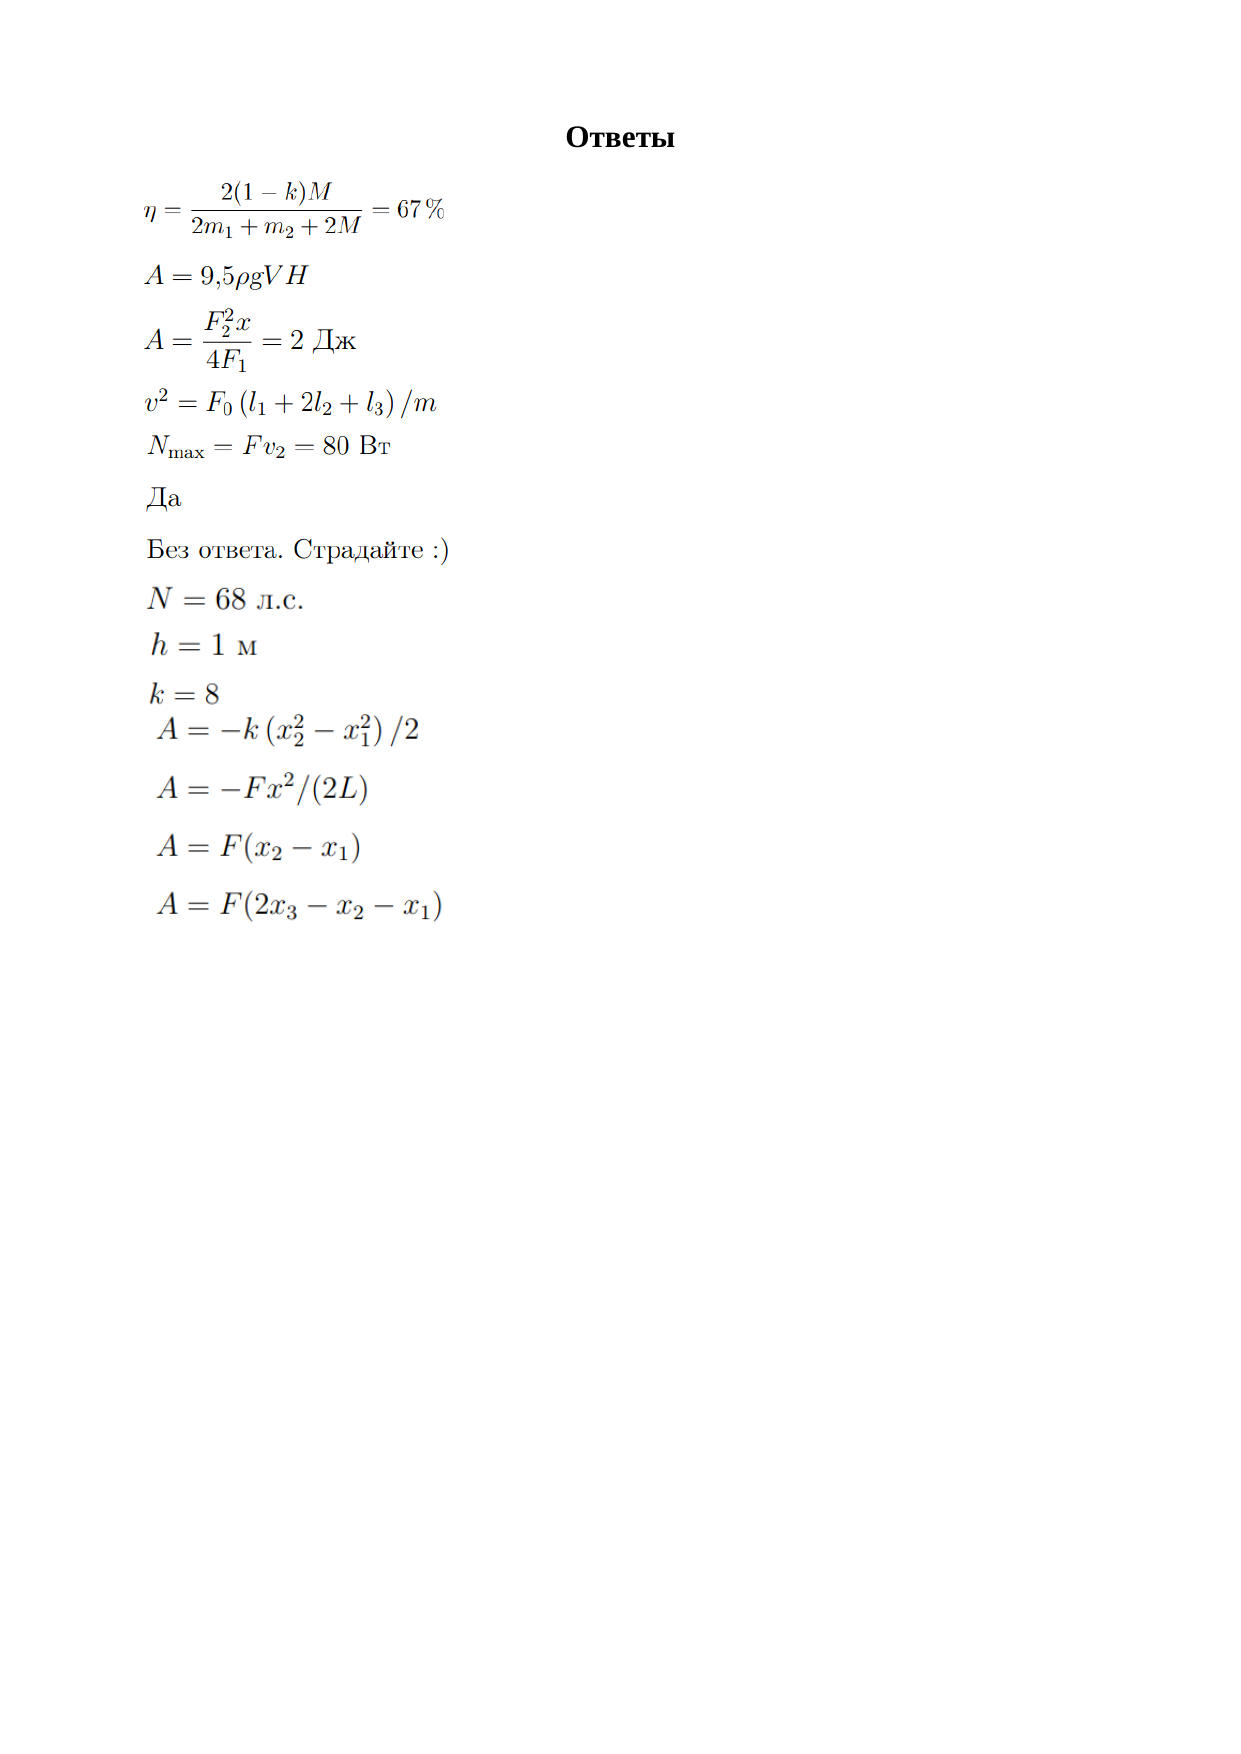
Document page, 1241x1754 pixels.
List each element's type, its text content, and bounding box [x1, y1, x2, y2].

picture [138, 174, 451, 571]
text Ответы [118, 118, 1122, 154]
picture [142, 578, 451, 931]
